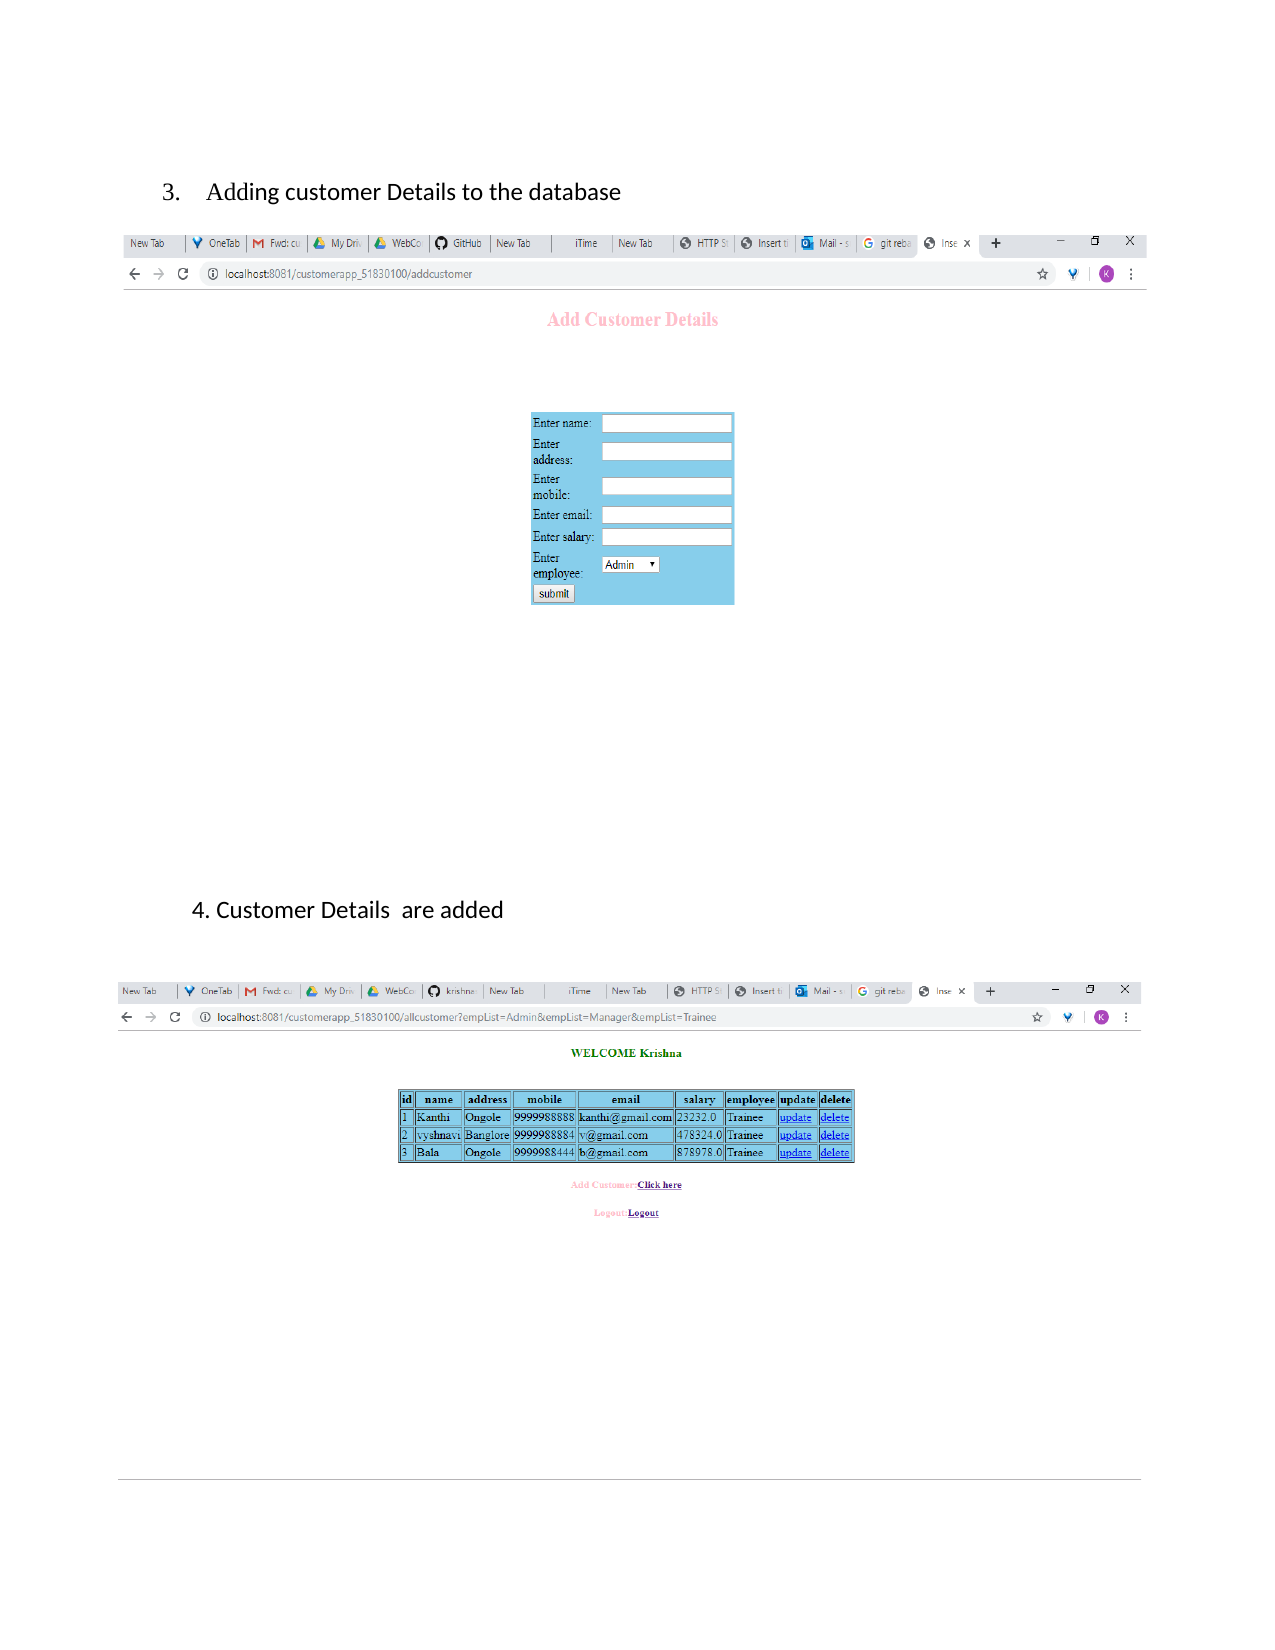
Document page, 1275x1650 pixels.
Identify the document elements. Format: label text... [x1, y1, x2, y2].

text 4. Customer Details are added [118, 894, 1157, 925]
text 3. Adding customer Details to the database [118, 176, 1157, 206]
